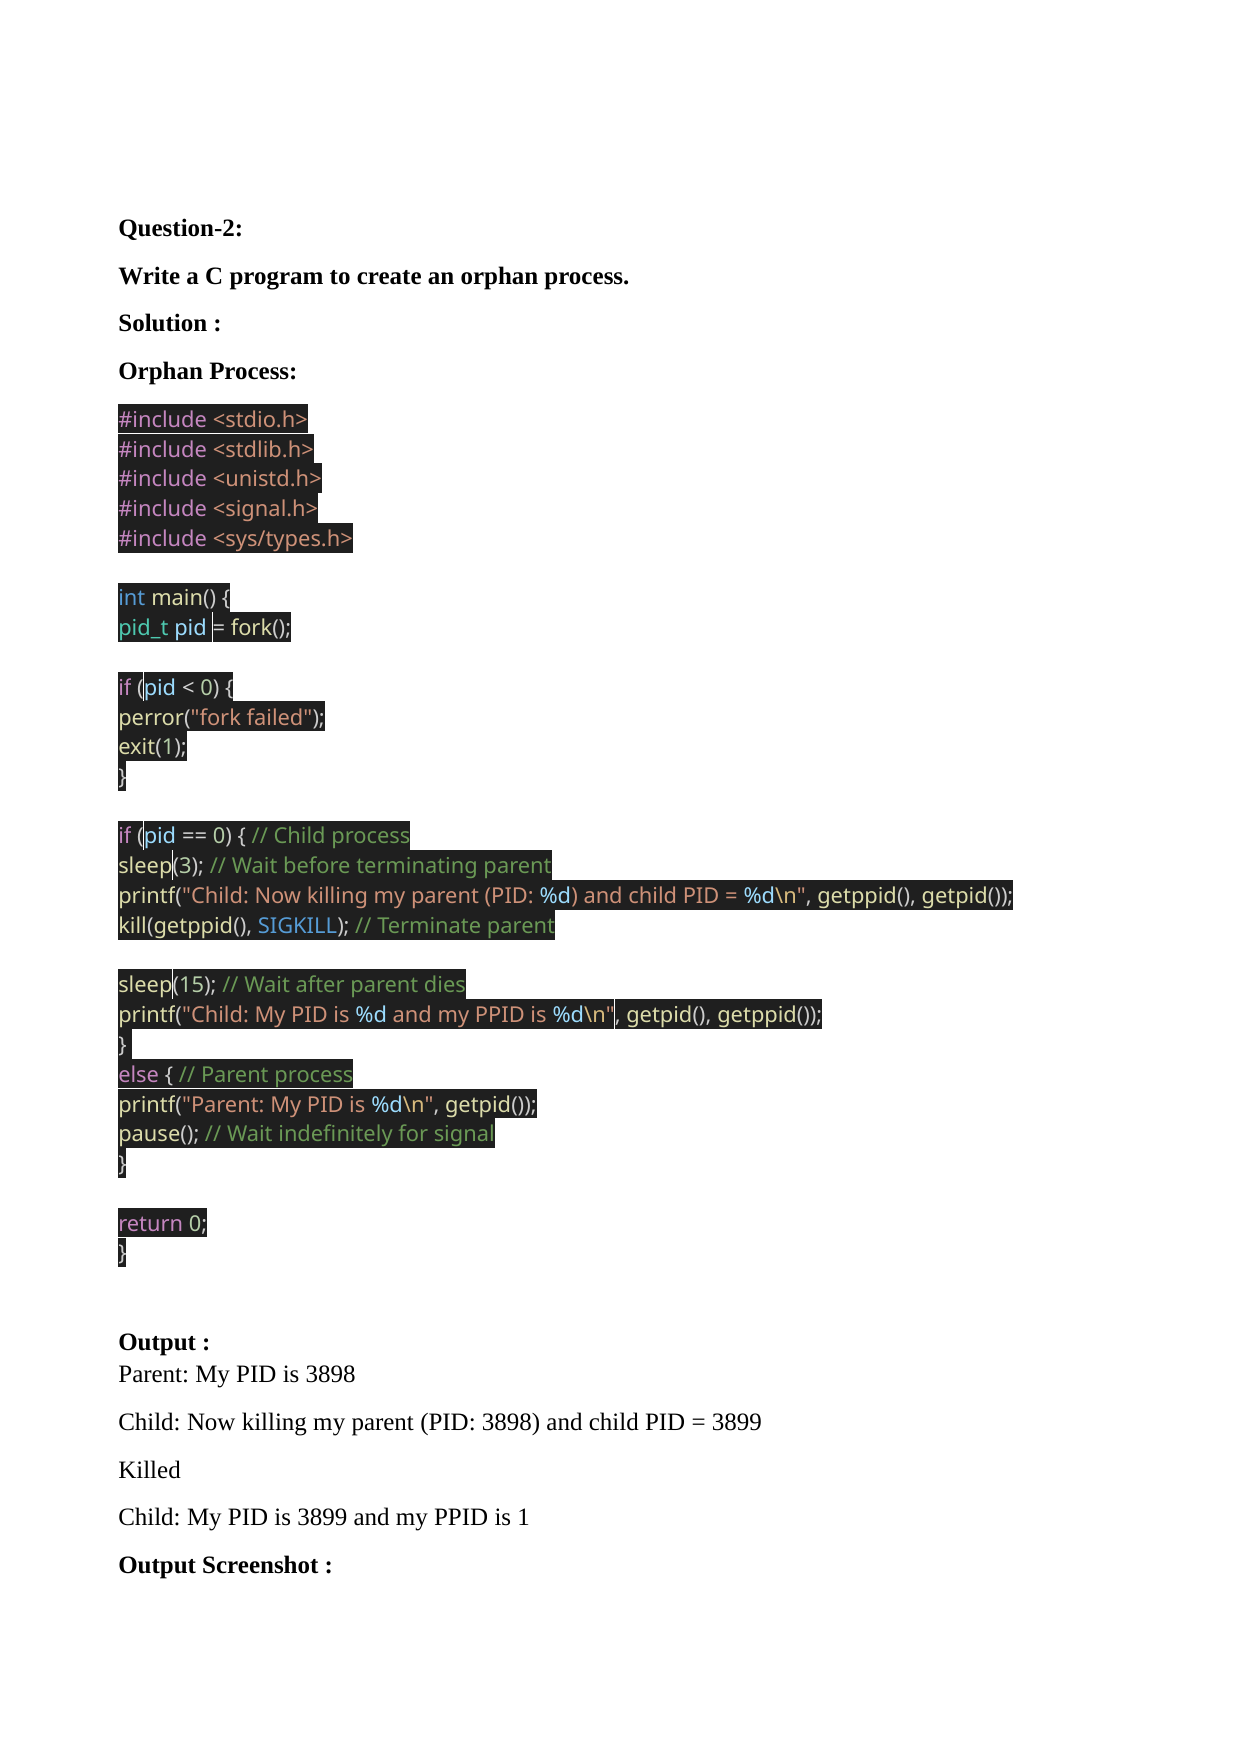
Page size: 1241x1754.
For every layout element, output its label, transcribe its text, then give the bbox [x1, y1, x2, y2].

text #include <stdio.h> [118, 404, 1122, 433]
text int main() { [118, 582, 1122, 612]
text Child: My PID is 3899 and my PPID is 1 [118, 1502, 1122, 1531]
text Question-2: [118, 213, 1122, 242]
text #include <sys/types.h> [118, 523, 1122, 553]
text printf("Child: My PID is %d and my PPID is %d\n", getpid(), getppid()); [118, 999, 1122, 1029]
text sleep(3); // Wait before terminating parent [118, 850, 1122, 880]
text sleep(15); // Wait after parent dies [118, 969, 1122, 999]
text } [118, 761, 1122, 791]
text if (pid < 0) { [118, 672, 1122, 701]
text Output Screenshot : [118, 1550, 1122, 1579]
text else { // Parent process [118, 1059, 1122, 1088]
text #include <stdlib.h> [118, 433, 1122, 463]
text #include <unistd.h> [118, 463, 1122, 493]
text return 0; [118, 1208, 1122, 1237]
text kill(getppid(), SIGKILL); // Terminate parent [118, 910, 1122, 940]
text pause(); // Wait indefinitely for signal [118, 1118, 1122, 1148]
text Solution : [118, 308, 1122, 337]
text } [118, 1029, 1122, 1059]
text Write a C program to create an orphan process. [118, 261, 1122, 290]
text exit(1); [118, 731, 1122, 761]
text } [118, 1237, 1122, 1267]
text #include <signal.h> [118, 493, 1122, 523]
text printf("Child: Now killing my parent (PID: %d) and child PID = %d\n", getppid(), getpid()); [118, 880, 1122, 910]
text Child: Now killing my parent (PID: 3898) and child PID = 3899 [118, 1407, 1122, 1436]
text Killed [118, 1455, 1122, 1483]
text } [118, 1148, 1122, 1178]
text if (pid == 0) { // Child process [118, 821, 1122, 850]
text printf("Parent: My PID is %d\n", getpid()); [118, 1088, 1122, 1118]
text pid_t pid = fork(); [118, 612, 1122, 642]
text perror("fork failed"); [118, 701, 1122, 731]
text Orphan Process: [118, 356, 1122, 385]
text Output : Parent: My PID is 3898 [118, 1327, 1122, 1388]
